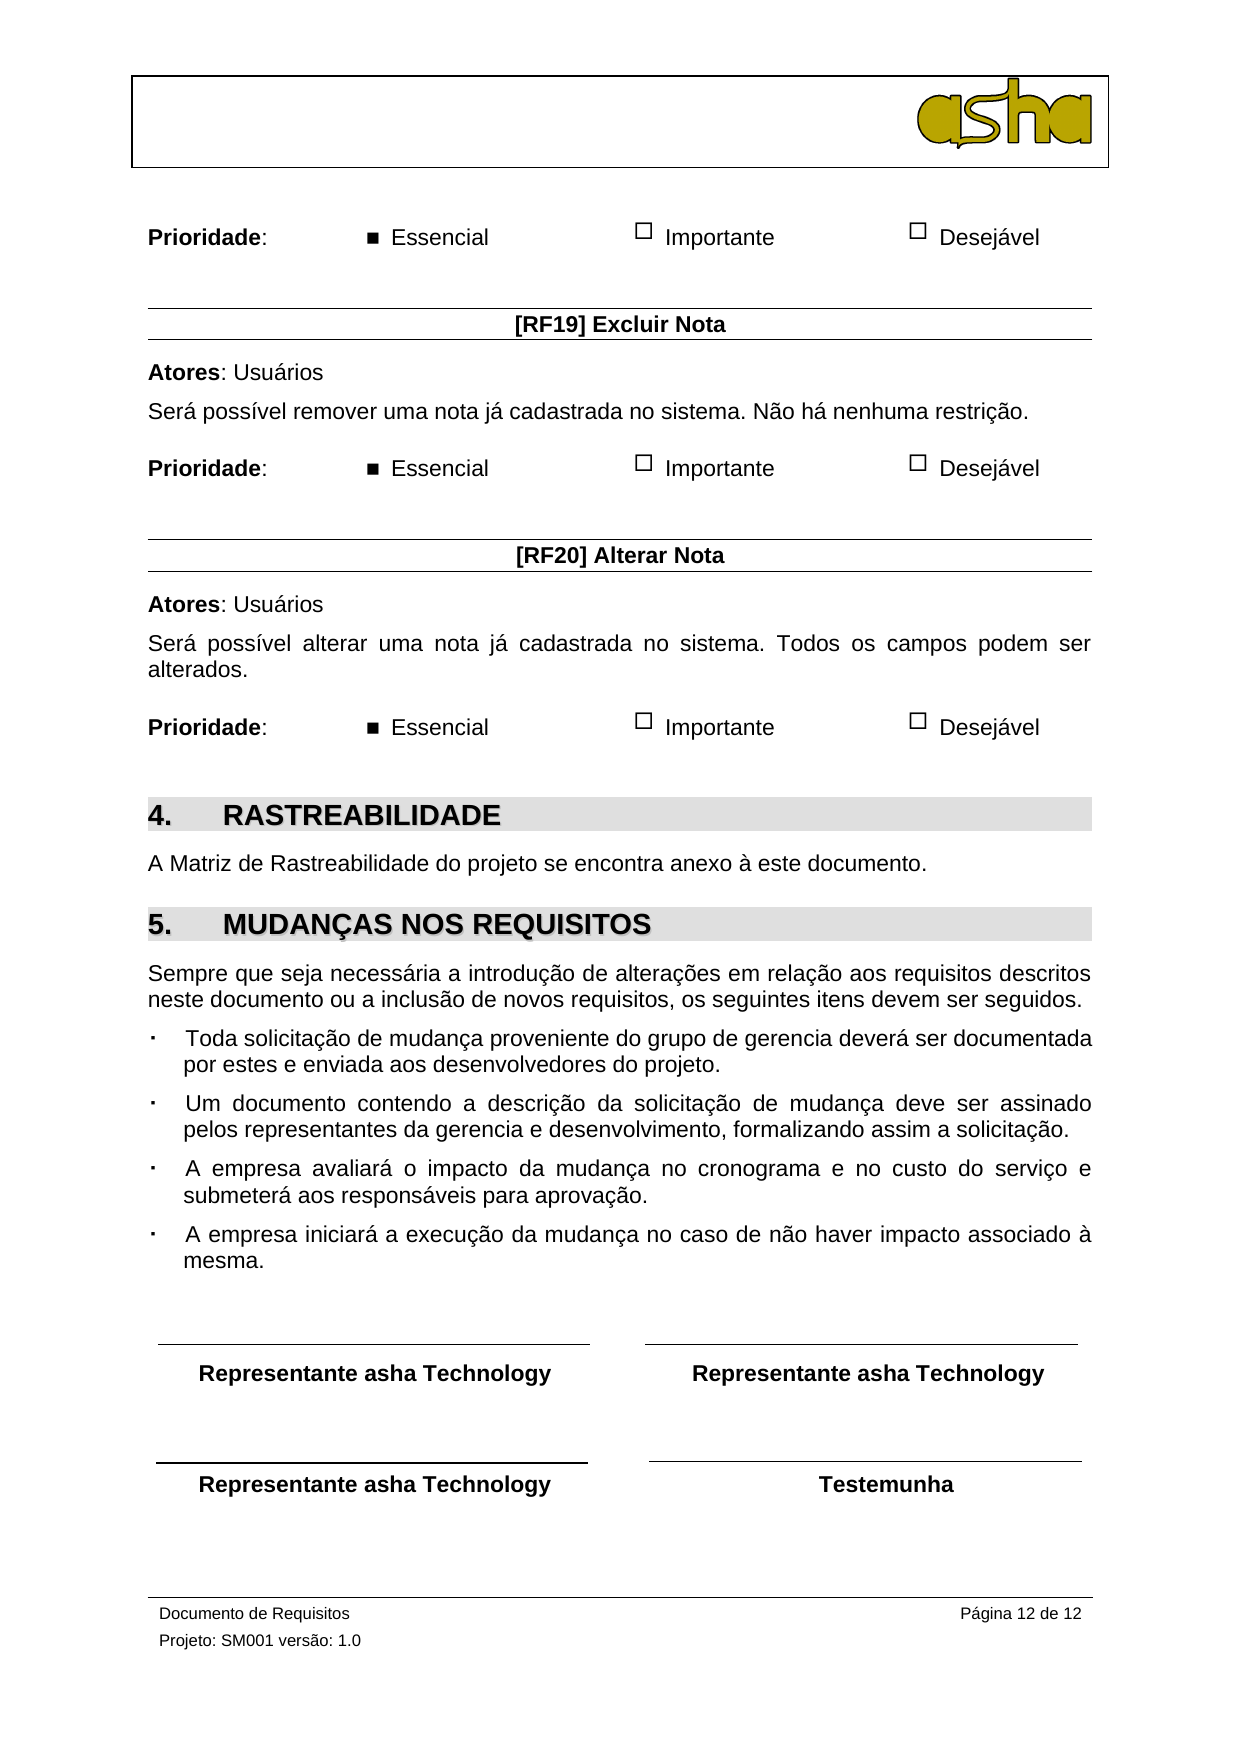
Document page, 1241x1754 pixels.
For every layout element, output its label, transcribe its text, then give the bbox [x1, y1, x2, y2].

text Representante asha Technology Representante asha Technology [148, 1359, 1092, 1386]
table_header Prioridade: [136, 689, 342, 772]
text [RF20] Alterar Nota [148, 540, 1092, 571]
list Toda solicitação de mudança proveniente do grupo de gerencia deverá ser documentada por estes e enviada aos desenvolvedores do projeto. [148, 1025, 1092, 1078]
text [RF19] Excluir Nota [148, 309, 1092, 339]
table_header  [891, 199, 939, 283]
table_header ■ [342, 199, 391, 283]
table_header Importante [665, 430, 891, 514]
list A empresa iniciará a execução da mudança no caso de não haver impacto associado à mesma. [148, 1221, 1092, 1273]
text Atores: Usuários [148, 591, 1092, 617]
table_header  [617, 199, 665, 283]
text Sempre que seja necessária a introdução de alterações em relação aos requisitos descritos neste documento ou a inclusão de novos requisitos, os seguintes itens devem ser seguidos. [148, 960, 1092, 1012]
table_header Prioridade: [136, 430, 342, 514]
table_header Importante [665, 199, 891, 283]
table_header Prioridade: [136, 199, 342, 283]
table_header Essencial [391, 430, 617, 514]
text Atores: Usuários [148, 359, 1092, 385]
list Um documento contendo a descrição da solicitação de mudança deve ser assinado pelos representantes da gerencia e desenvolvimento, formalizando assim a solicitação. [148, 1090, 1092, 1143]
table_header  [891, 689, 939, 772]
subtitle Rastreabilidade [148, 797, 1092, 831]
table_header  [617, 689, 665, 772]
table_header  [891, 430, 939, 514]
table_header Essencial [391, 199, 617, 283]
text Será possível remover uma nota já cadastrada no sistema. Não há nenhuma restrição. [148, 398, 1092, 424]
subtitle Mudanças nos requisitos [148, 907, 1092, 941]
text A Matriz de Rastreabilidade do projeto se encontra anexo à este documento. [148, 850, 1092, 876]
table_header Desejável [939, 199, 1096, 283]
table_header Desejável [939, 689, 1096, 772]
text Representante asha Technology Testemunha [148, 1471, 1092, 1498]
list A empresa avaliará o impacto da mudança no cronograma e no custo do serviço e submeterá aos responsáveis para aprovação. [148, 1155, 1092, 1208]
table_header Essencial [391, 689, 617, 772]
table_header Importante [665, 689, 891, 772]
table_header Desejável [939, 430, 1096, 514]
table_header ■ [342, 689, 391, 772]
table_header  [617, 430, 665, 514]
picture [910, 76, 1106, 169]
table_header ■ [342, 430, 391, 514]
text Será possível alterar uma nota já cadastrada no sistema. Todos os campos podem ser alterados. [148, 629, 1092, 682]
